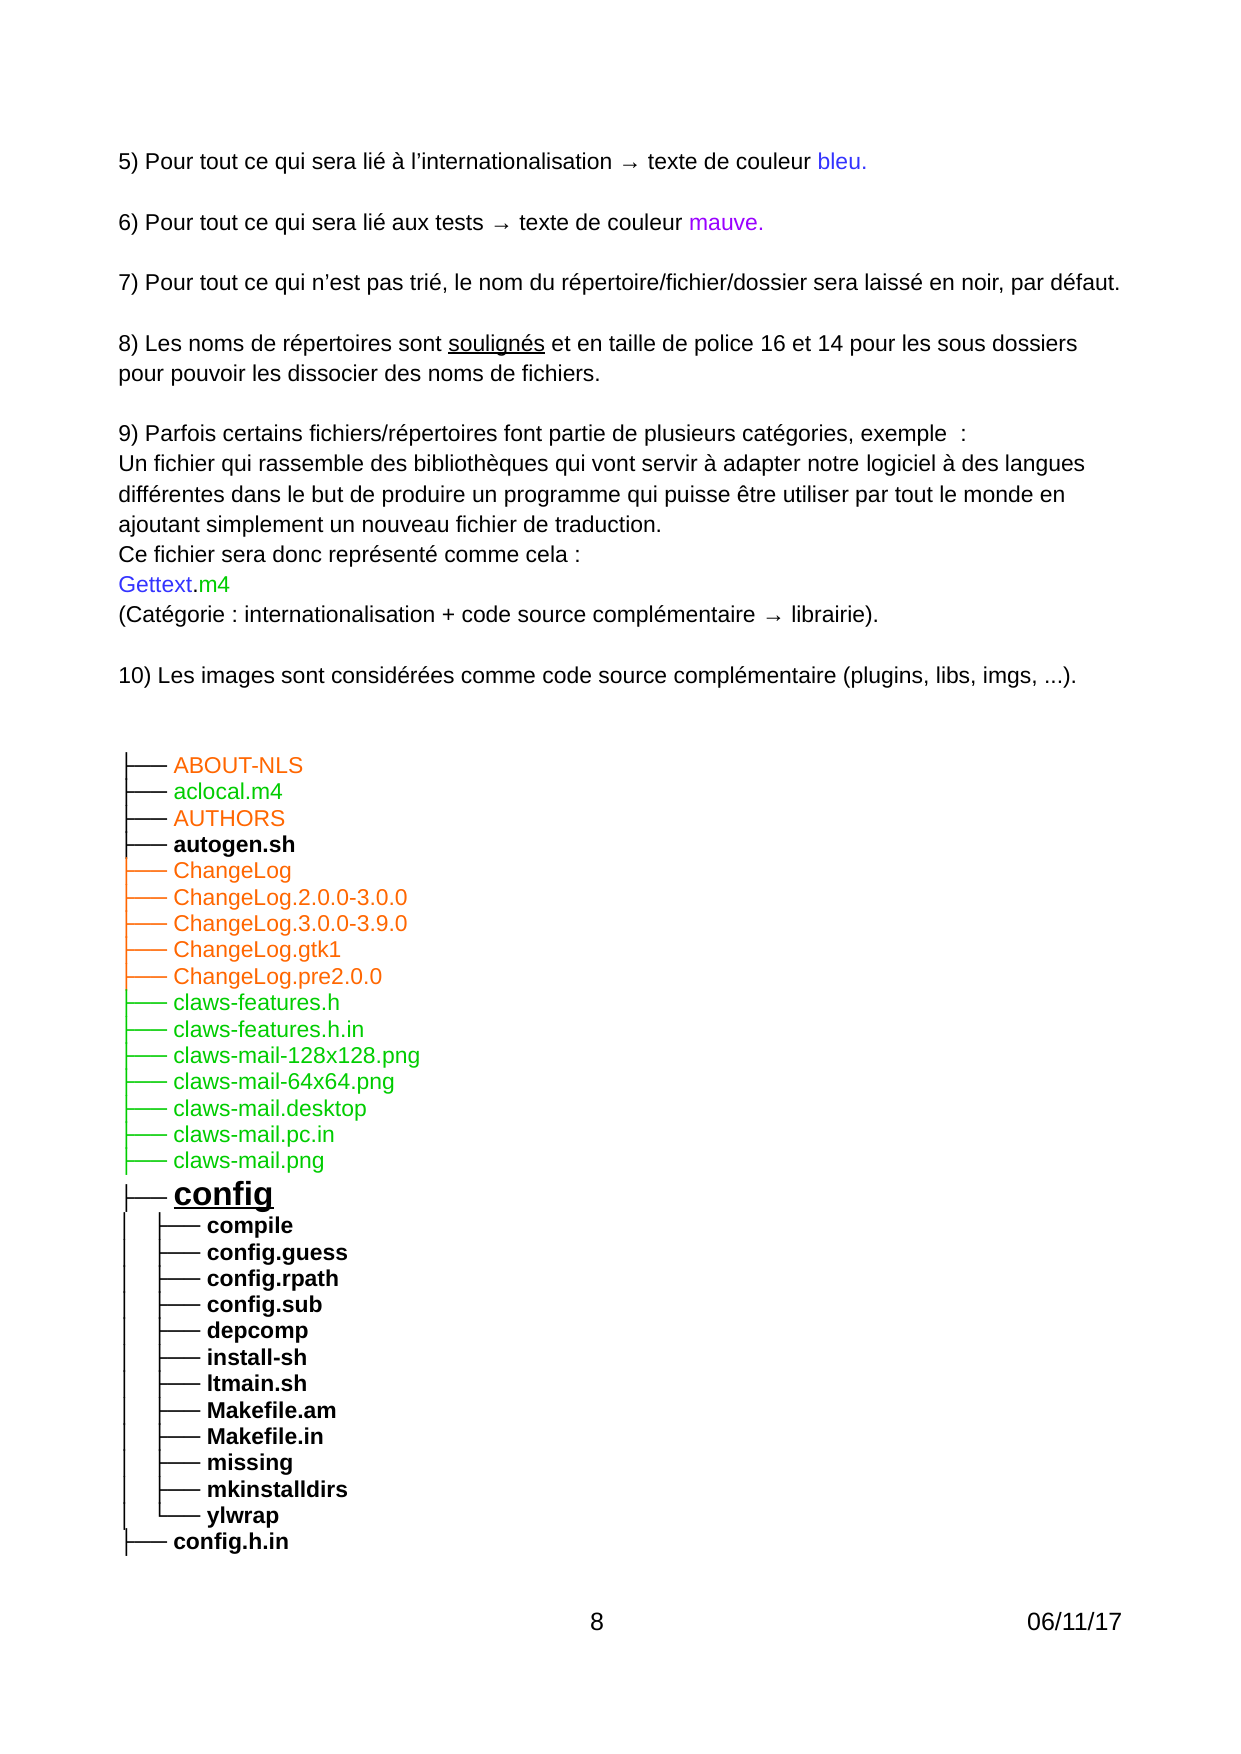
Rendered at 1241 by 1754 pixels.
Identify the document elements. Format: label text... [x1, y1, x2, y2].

text │ ├── missing [125, 1449, 158, 1476]
text ├── claws-features.h [127, 989, 1122, 1016]
text 10) Les images sont considérées comme code source complémentaire (plugins, libs, imgs, ...). [118, 662, 1122, 688]
text │ ├── config.rpath [125, 1265, 158, 1291]
text │ ├── compile [125, 1212, 158, 1238]
text │ ├── mkinstalldirs [125, 1476, 158, 1502]
text ├── autogen.sh [127, 831, 1122, 857]
text │ ├── compile [160, 1212, 1122, 1238]
text ├── ABOUT-NLS [127, 752, 1122, 778]
text 7) Pour tout ce qui n’est pas trié, le nom du répertoire/fichier/dossier sera laissé en noir, par défaut. [118, 269, 1122, 296]
text │ ├── config.sub [160, 1291, 1122, 1317]
text │ ├── config.guess [160, 1238, 1122, 1265]
text │ ├── ltmain.sh [160, 1370, 1122, 1397]
text Ce fichier sera donc représenté comme cela : [118, 541, 1122, 567]
text ├── ChangeLog.gtk1 [127, 936, 1122, 963]
text │ ├── ltmain.sh [125, 1370, 158, 1397]
text ├── config.h.in [127, 1528, 1122, 1555]
text │ ├── Makefile.am [160, 1397, 1122, 1423]
text │ ├── mkinstalldirs [160, 1476, 1122, 1502]
text │ ├── missing [160, 1449, 1122, 1476]
text │ └── ylwrap [125, 1502, 1122, 1528]
text 5) Pour tout ce qui sera lié à l’internationalisation → texte de couleur bleu. [118, 148, 1122, 175]
text (Catégorie : internationalisation + code source complémentaire → librairie). [118, 601, 1122, 628]
text │ ├── depcomp [125, 1317, 158, 1344]
text ├── claws-mail.desktop [127, 1094, 1122, 1121]
text │ ├── depcomp [160, 1317, 1122, 1344]
text │ ├── config.guess [125, 1238, 158, 1265]
text 6) Pour tout ce qui sera lié aux tests → texte de couleur mauve. [118, 209, 1122, 235]
text │ ├── config.sub [125, 1291, 158, 1317]
text ├── AUTHORS [127, 805, 1122, 831]
text ├── ChangeLog.3.0.0-3.9.0 [127, 910, 1122, 936]
text ├── claws-mail-64x64.png [127, 1068, 1122, 1094]
text ├── ChangeLog.pre2.0.0 [127, 963, 1122, 989]
text ├── claws-mail.png [127, 1147, 1122, 1174]
text │ ├── install-sh [160, 1344, 1122, 1370]
text │ ├── Makefile.am [125, 1397, 158, 1423]
text ├── ChangeLog [127, 857, 1122, 884]
text ├── ChangeLog.2.0.0-3.0.0 [127, 884, 1122, 910]
text 9) Parfois certains fichiers/répertoires font partie de plusieurs catégories, exemple : [118, 420, 1122, 447]
text ├── claws-mail-128x128.png [127, 1042, 1122, 1068]
text │ ├── config.rpath [160, 1265, 1122, 1291]
text 8) Les noms de répertoires sont soulignés et en taille de police 16 et 14 pour les sous dossiers pour pouvoir les dissocier des noms de fichiers. [118, 329, 1122, 386]
text ├── claws-mail.pc.in [127, 1121, 1122, 1147]
text │ ├── Makefile.in [160, 1423, 1122, 1449]
text ├── aclocal.m4 [127, 778, 1122, 805]
text ├── config [118, 1174, 1122, 1212]
text Un fichier qui rassemble des bibliothèques qui vont servir à adapter notre logiciel à des langues différentes dans le but de produire un programme qui puisse être utiliser par tout le monde en ajoutant simplement un nouveau fichier de traduction. [118, 450, 1122, 537]
text Gettext.m4 [118, 571, 1122, 598]
text ├── claws-features.h.in [127, 1016, 1122, 1042]
text │ ├── install-sh [125, 1344, 158, 1370]
text │ ├── Makefile.in [125, 1423, 158, 1449]
